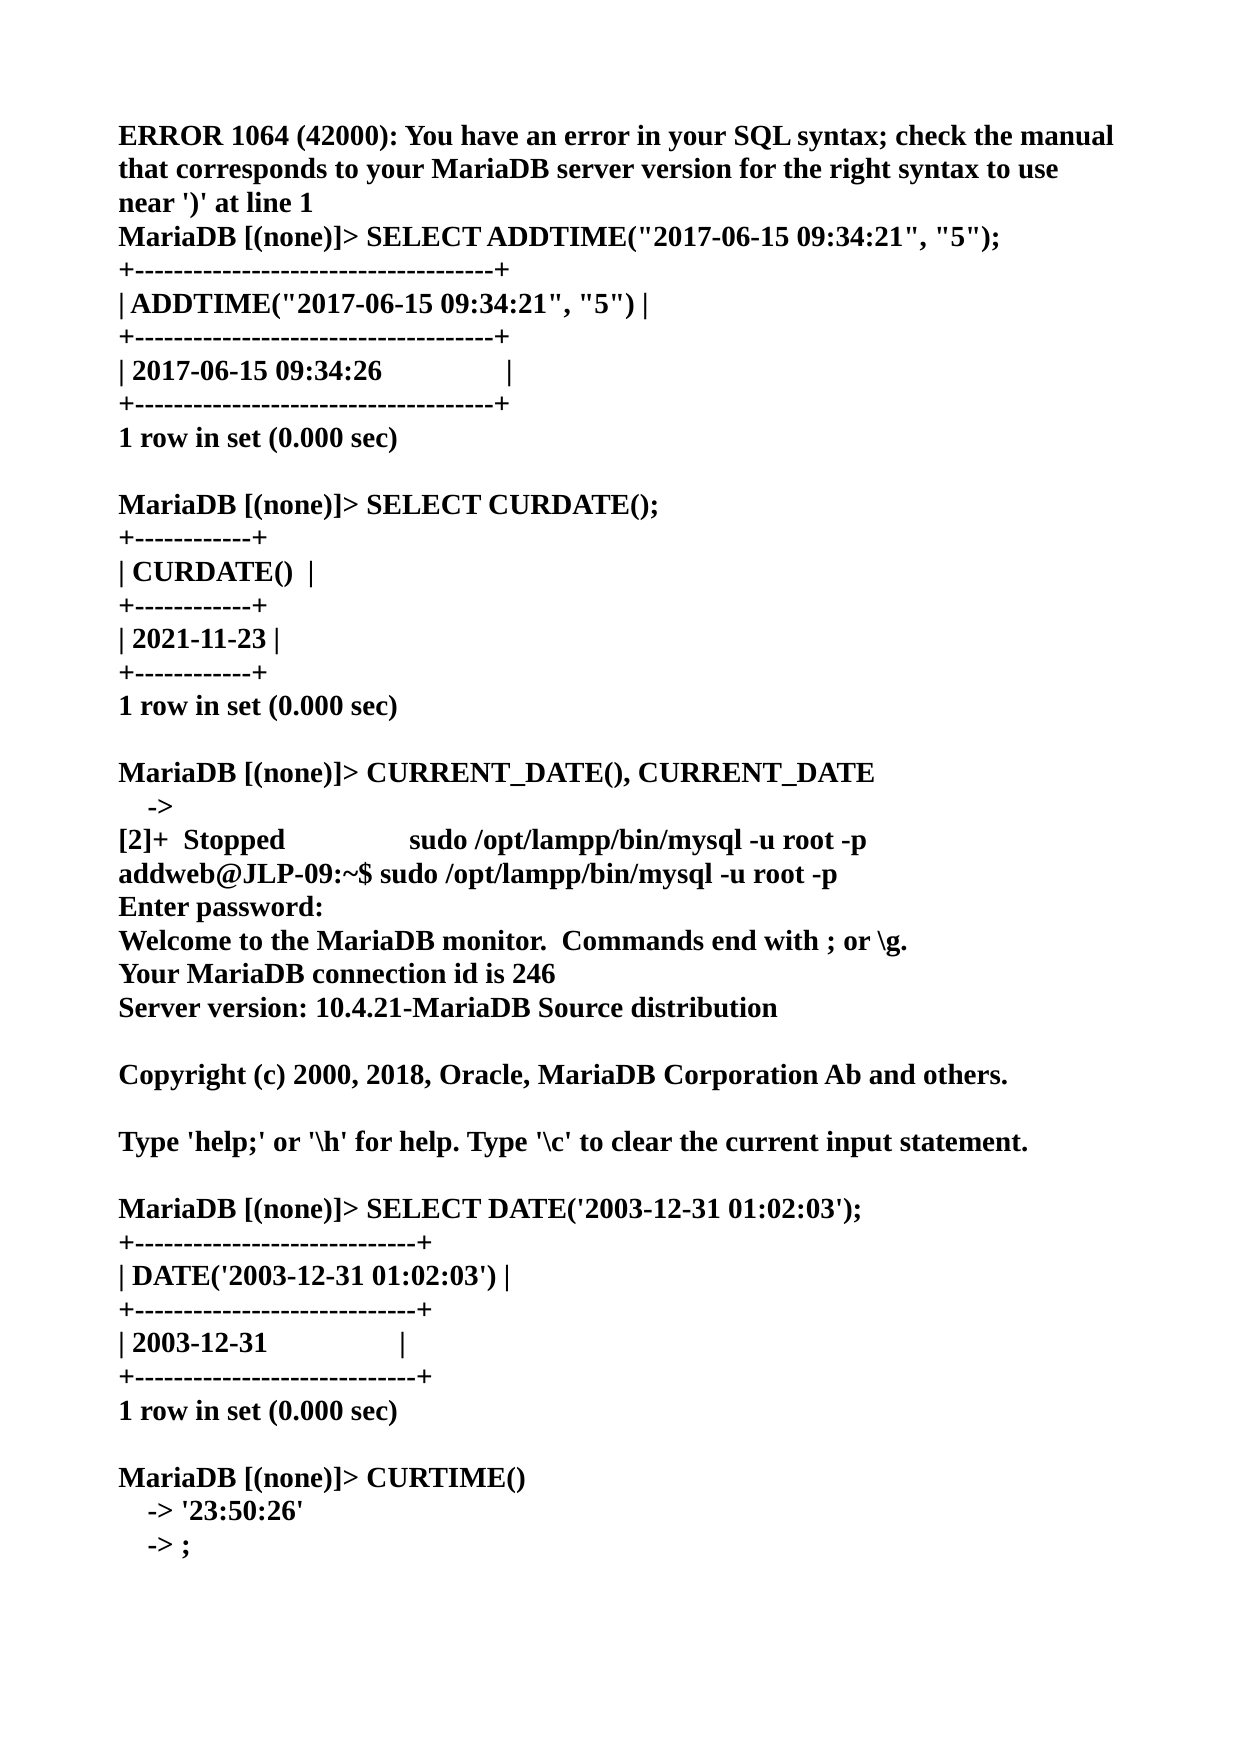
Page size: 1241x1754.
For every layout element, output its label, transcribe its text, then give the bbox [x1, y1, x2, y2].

text ERROR 1064 (42000): You have an error in your SQL syntax; check the manual that corresponds to your MariaDB server version for the right syntax to use near ')' at line 1 [118, 118, 1122, 219]
text +-----------------------------+ [118, 1359, 1122, 1393]
text | 2021-11-23 | [118, 621, 1122, 655]
text -> '23:50:26' [118, 1493, 1122, 1527]
text 1 row in set (0.000 sec) [118, 420, 1122, 453]
text MariaDB [(none)]> CURRENT_DATE(), CURRENT_DATE [118, 755, 1122, 789]
text Copyright (c) 2000, 2018, Oracle, MariaDB Corporation Ab and others. [118, 1057, 1122, 1091]
text +-------------------------------------+ [118, 252, 1122, 286]
text +------------+ [118, 588, 1122, 621]
text | 2003-12-31 | [118, 1326, 1122, 1359]
text | ADDTIME("2017-06-15 09:34:21", "5") | [118, 286, 1122, 319]
text -> ; [118, 1527, 1122, 1560]
text +-----------------------------+ [118, 1292, 1122, 1326]
text +-----------------------------+ [118, 1225, 1122, 1258]
text +------------+ [118, 655, 1122, 688]
text | DATE('2003-12-31 01:02:03') | [118, 1258, 1122, 1292]
text MariaDB [(none)]> SELECT ADDTIME("2017-06-15 09:34:21", "5"); [118, 219, 1122, 252]
text +------------+ [118, 521, 1122, 554]
text +-------------------------------------+ [118, 319, 1122, 353]
text Type 'help;' or '\h' for help. Type '\c' to clear the current input statement. [118, 1124, 1122, 1158]
text +-------------------------------------+ [118, 386, 1122, 420]
text 1 row in set (0.000 sec) [118, 688, 1122, 722]
text MariaDB [(none)]> SELECT DATE('2003-12-31 01:02:03'); [118, 1191, 1122, 1225]
text | CURDATE() | [118, 554, 1122, 588]
text -> [118, 789, 1122, 822]
text Enter password: [118, 889, 1122, 923]
text Server version: 10.4.21-MariaDB Source distribution [118, 990, 1122, 1024]
text [2]+ Stopped sudo /opt/lampp/bin/mysql -u root -p [118, 822, 1122, 856]
text addweb@JLP-09:~$ sudo /opt/lampp/bin/mysql -u root -p [118, 856, 1122, 889]
text Welcome to the MariaDB monitor. Commands end with ; or \g. [118, 923, 1122, 957]
text | 2017-06-15 09:34:26 | [118, 353, 1122, 386]
text 1 row in set (0.000 sec) [118, 1393, 1122, 1426]
text Your MariaDB connection id is 246 [118, 957, 1122, 990]
text MariaDB [(none)]> SELECT CURDATE(); [118, 487, 1122, 521]
text MariaDB [(none)]> CURTIME() [118, 1460, 1122, 1493]
